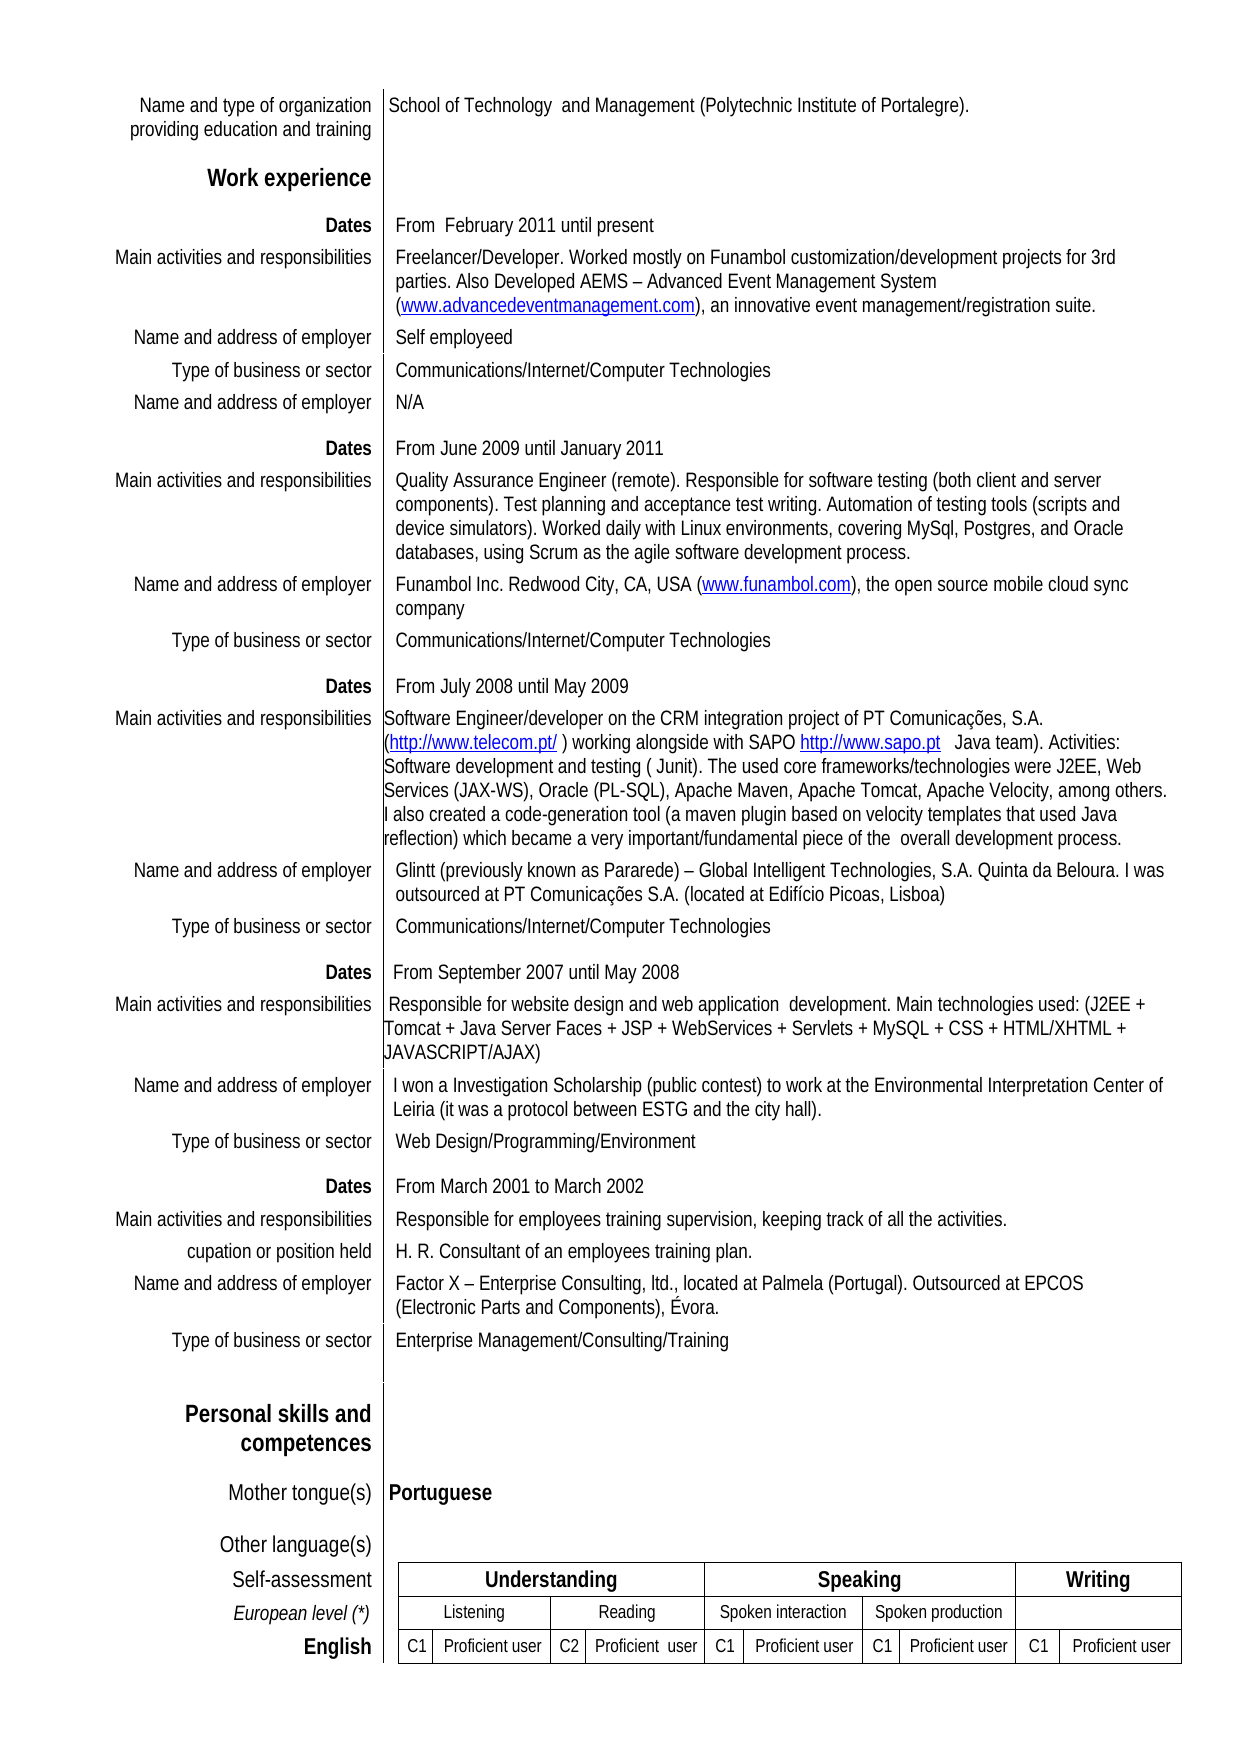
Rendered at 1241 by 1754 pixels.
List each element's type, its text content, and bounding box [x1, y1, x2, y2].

table_cell Understanding [399, 1563, 704, 1596]
table_cell Communications/Internet/Computer Technologies [384, 624, 1181, 656]
table_cell Responsible for website design and web application development. Main technologies used: (J2EE + Tomcat + Java Server Faces + JSP + WebServices + Servlets + MySQL + CSS + HTML/XHTML + JAVASCRIPT/AJAX) [384, 988, 1181, 1068]
table_cell C2 [551, 1630, 585, 1663]
table_cell [59, 656, 383, 670]
table_cell Dates [59, 956, 383, 988]
table_cell [384, 1562, 398, 1597]
table_cell [384, 145, 1181, 158]
table_cell From September 2007 until May 2008 [384, 956, 1181, 988]
table_cell Freelancer/Developer. Worked mostly on Funambol customization/development projects for 3rd parties. Also Developed AEMS – Advanced Event Management System (www.advancedeventmanagement.com), an innovative event management/registration suite. [384, 241, 1181, 321]
table_cell [384, 656, 1181, 670]
table_cell [59, 1514, 383, 1527]
table_cell Glintt (previously known as Pararede) – Global Intelligent Technologies, S.A. Quinta da Beloura. I was outsourced at PT Comunicações S.A. (located at Edifício Picoas, Lisboa) [384, 854, 1181, 910]
table_cell From July 2008 until May 2009 [384, 670, 1181, 702]
table_cell [384, 1597, 398, 1629]
table_cell Proficient user [900, 1630, 1015, 1663]
table_cell From March 2001 to March 2002 [384, 1170, 1181, 1203]
table_cell [384, 1356, 1181, 1369]
table_cell [384, 1527, 1181, 1562]
table_cell Quality Assurance Engineer (remote). Responsible for software testing (both client and server components). Test planning and acceptance test writing. Automation of testing tools (scripts and device simulators). Worked daily with Linux environments, covering MySql, Postgres, and Oracle databases, using Scrum as the agile software development process. [384, 464, 1181, 568]
table_cell Proficient user [1060, 1630, 1181, 1663]
table_cell Personal skills and competences [59, 1383, 383, 1461]
table_cell Factor X – Enterprise Consulting, ltd., located at Palmela (Portugal). Outsourced at EPCOS (Electronic Parts and Components), Évora. [384, 1267, 1181, 1323]
table_cell [59, 1461, 383, 1474]
table_cell Type of business or sector [59, 910, 383, 943]
table_cell N/A [384, 386, 1181, 418]
table_cell [384, 1461, 1181, 1474]
table_cell Name and type of organization providing education and training [59, 89, 383, 145]
table_cell Name and address of employer [59, 568, 383, 624]
table_cell Type of business or sector [59, 354, 383, 386]
table_cell English [59, 1629, 383, 1663]
table_cell cupation or position held [59, 1235, 383, 1267]
table_cell Type of business or sector [59, 624, 383, 656]
table_cell [1016, 1597, 1181, 1629]
table_cell European level (*) [59, 1597, 383, 1629]
table_cell Reading [551, 1597, 704, 1629]
table_cell [59, 1369, 383, 1382]
table_cell [59, 1157, 383, 1170]
table_cell [384, 1383, 1181, 1461]
table_cell [384, 1514, 1181, 1527]
table_cell Writing [1016, 1563, 1181, 1596]
table_cell Main activities and responsibilities [59, 241, 383, 321]
table_cell Listening [399, 1597, 550, 1629]
table_cell [384, 158, 1181, 195]
table_cell Name and address of employer [59, 386, 383, 418]
table_cell From June 2009 until January 2011 [384, 431, 1181, 464]
table_cell Type of business or sector [59, 1125, 383, 1157]
table_cell [384, 1629, 398, 1663]
table_cell Main activities and responsibilities [59, 702, 383, 854]
table_cell Software Engineer/developer on the CRM integration project of PT Comunicações, S.A. (http://www.telecom.pt/ ) working alongside with SAPO http://www.sapo.pt Java team). Activities: Software development and testing ( Junit). The used core frameworks/technologies were J2EE, Web Services (JAX-WS), Oracle (PL-SQL), Apache Maven, Apache Tomcat, Apache Velocity, among others. I also created a code-generation tool (a maven plugin based on velocity templates that used Java reflection) which became a very important/fundamental piece of the overall development process. [384, 702, 1181, 854]
table_cell Main activities and responsibilities [59, 464, 383, 568]
table_cell [384, 195, 1181, 209]
table_cell Proficient user [433, 1630, 550, 1663]
table_cell Name and address of employer [59, 854, 383, 910]
table_cell Portuguese [384, 1474, 1181, 1514]
table_cell Dates [59, 1170, 383, 1203]
table_cell Responsible for employees training supervision, keeping track of all the activities. [384, 1203, 1181, 1235]
table_cell C1 [399, 1630, 432, 1663]
table_cell H. R. Consultant of an employees training plan. [384, 1235, 1181, 1267]
table_cell [384, 418, 1181, 431]
table_cell [59, 195, 383, 209]
table_cell Proficient user [744, 1630, 862, 1663]
table_cell [384, 943, 1181, 956]
table_cell Dates [59, 670, 383, 702]
table_cell Communications/Internet/Computer Technologies [384, 910, 1181, 943]
table_cell Main activities and responsibilities [59, 988, 383, 1068]
table_cell C1 [1016, 1630, 1059, 1663]
table_cell [59, 943, 383, 956]
table_cell School of Technology and Management (Polytechnic Institute of Portalegre). [384, 89, 1181, 145]
table_cell Communications/Internet/Computer Technologies [384, 354, 1181, 386]
table_cell I won a Investigation Scholarship (public contest) to work at the Environmental Interpretation Center of Leiria (it was a protocol between ESTG and the city hall). [384, 1069, 1181, 1125]
table_cell [59, 145, 383, 158]
table_cell Mother tongue(s) [59, 1474, 383, 1514]
table_cell Dates [59, 431, 383, 464]
table_cell Funambol Inc. Redwood City, CA, USA (www.funambol.com), the open source mobile cloud sync company [384, 568, 1181, 624]
table_cell Self employeed [384, 321, 1181, 353]
table_cell Type of business or sector [59, 1324, 383, 1356]
table_cell Proficient user [586, 1630, 704, 1663]
table_cell Spoken interaction [705, 1597, 862, 1629]
table_cell Other language(s) [59, 1527, 383, 1562]
table_cell Enterprise Management/Consulting/Training [384, 1324, 1181, 1356]
table_cell [384, 1369, 1181, 1382]
table_cell Self-assessment [59, 1562, 383, 1597]
table_cell Spoken production [863, 1597, 1015, 1629]
table_cell Name and address of employer [59, 321, 383, 353]
table_cell [59, 1356, 383, 1369]
table_cell Name and address of employer [59, 1267, 383, 1323]
table_cell [384, 1157, 1181, 1170]
table_cell C1 [705, 1630, 743, 1663]
table_cell Speaking [705, 1563, 1015, 1596]
table_cell Work experience [59, 158, 383, 195]
table_cell Main activities and responsibilities [59, 1203, 383, 1235]
table_cell Web Design/Programming/Environment [384, 1125, 1181, 1157]
table_cell From February 2011 until present [384, 209, 1181, 241]
table_cell Dates [59, 209, 383, 241]
table_cell Name and address of employer [59, 1069, 383, 1125]
table_cell [59, 418, 383, 431]
table_cell C1 [863, 1630, 899, 1663]
